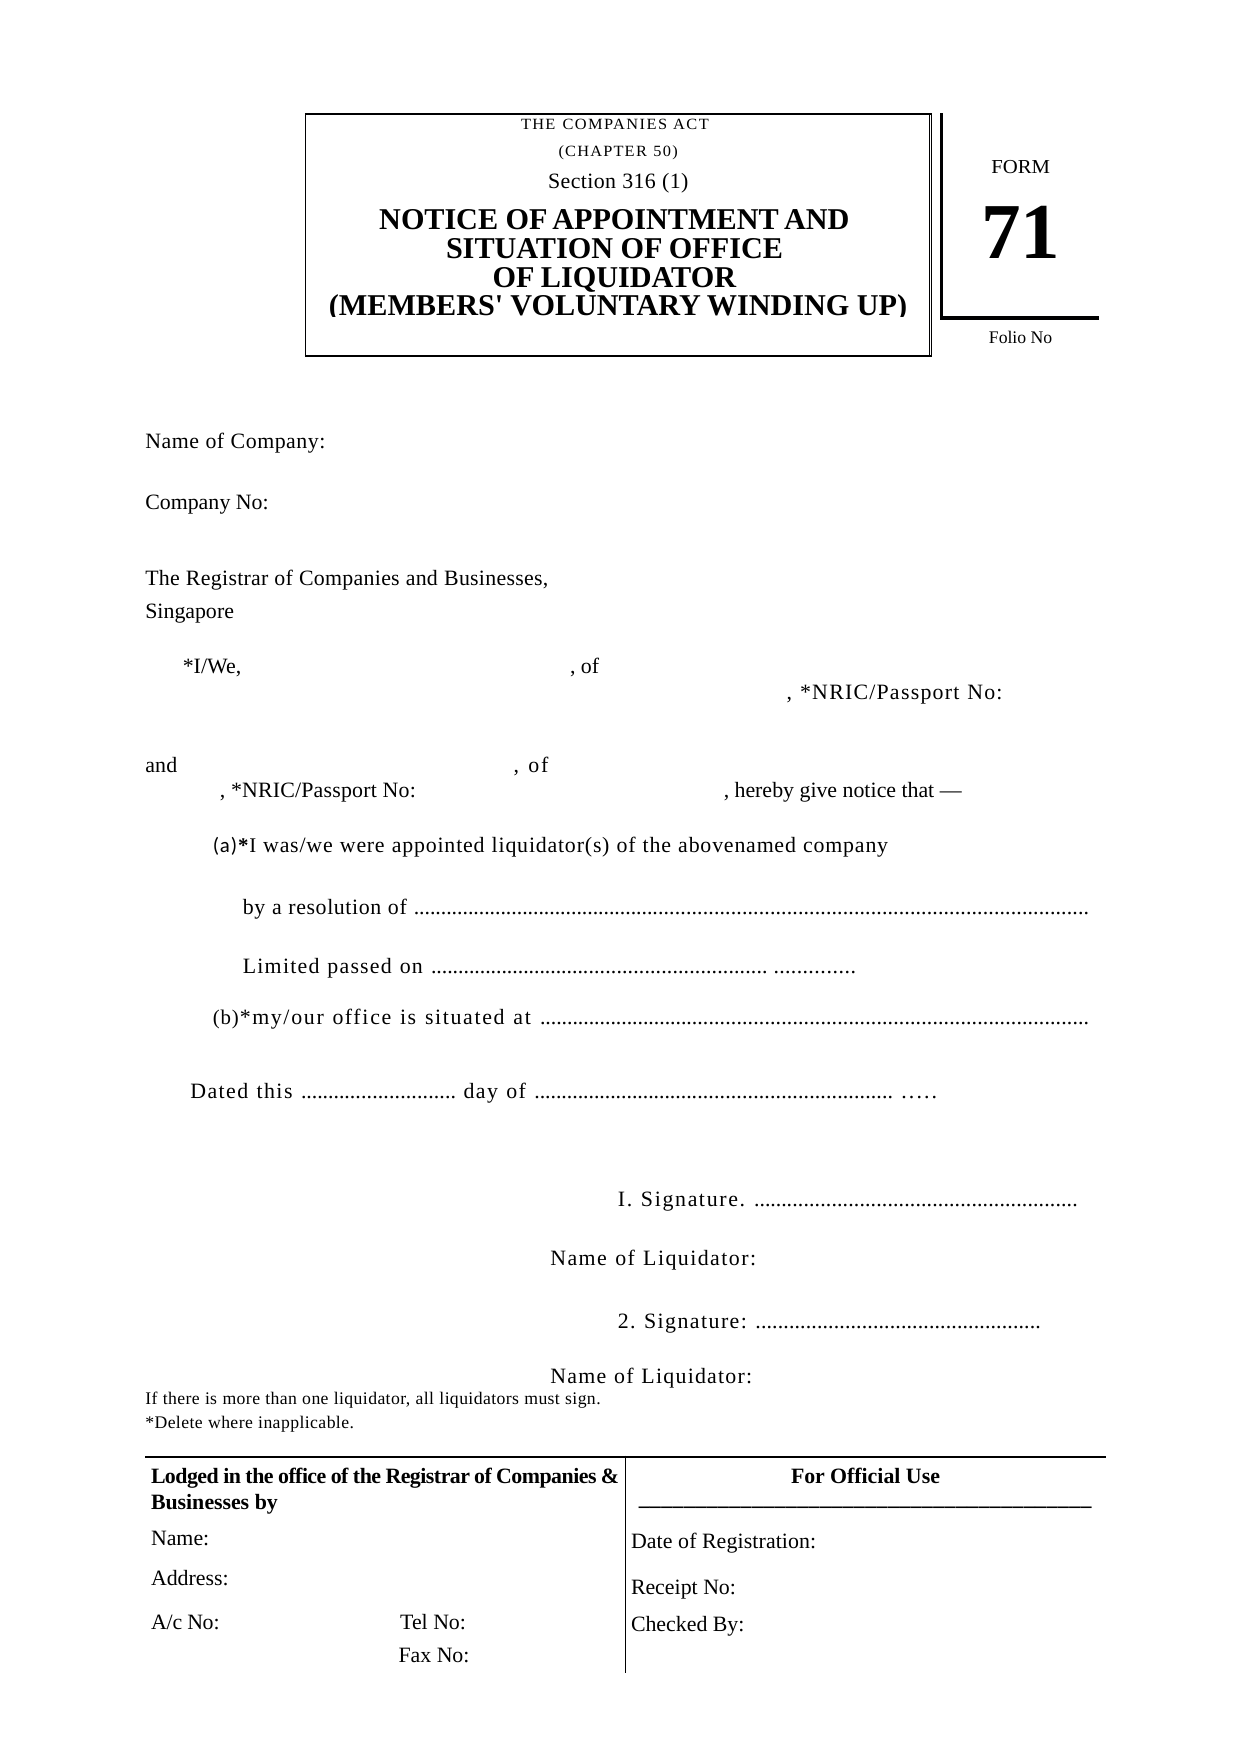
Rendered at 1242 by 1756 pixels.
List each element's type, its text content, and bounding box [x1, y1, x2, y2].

text Name of Liquidator: <get_director1(o.id)['name']> [550, 1245, 1106, 1270]
table_header For Official Use ________________________________________ Date of Registration: Receipt No: Checked By: [626, 1458, 1106, 1673]
text Dated this day of ..... [190, 1078, 1106, 1103]
text by a resolution of [243, 894, 1106, 919]
table_cell Folio No [942, 320, 1099, 355]
table_header [932, 113, 940, 316]
list *my/our office is situated at [213, 1004, 1106, 1029]
list *I was/we were appointed liquidator(s) of the abovenamed company [213, 832, 1106, 858]
text *I/We, <get_director1(o.id)['name']>, of <get_partner_full_address(get_director1(o.id)['id'])> , *NRIC/Passport No: <get_director1(o.id)['nric']> [183, 653, 1106, 729]
table_header Lodged in the office of the Registrar of Companies & Businesses by Name: Address: A/c No: Tel No: Fax No: [145, 1458, 625, 1673]
text Name of Company: <o.name> Company No: <o.uen> [145, 428, 1099, 514]
text The Registrar of Companies and Businesses, Singapore [145, 565, 581, 623]
table_header FORM 71 [943, 113, 1099, 316]
table_cell [306, 316, 929, 355]
text Limited passed on [243, 953, 1106, 978]
text If there is more than one liquidator, all liquidators must sign. *Delete where inapplicable. [145, 1388, 641, 1433]
text Name of Liquidator: <get_director2(o.id)['name']> [550, 1363, 1106, 1388]
text and <get_director2(o.id)['name']> , of <get_partner_full_address(get_director2(o.id)['id'])> , *NRIC/Passport No: <get_director2(o.id)['nric']>, hereby give notice that — [145, 752, 1106, 802]
table_header THE COMPANIES ACT (CHAPTER 50) Section 316 (1) NOTICE OF APPOINTMENT AND SITUATION OF OFFICE OF LIQUIDATOR (MEMBERS' VOLUNTARY WINDING UP) [306, 115, 929, 316]
text 2. Signature: [618, 1308, 1106, 1333]
text I. Signature. [618, 1186, 1106, 1211]
table_cell [932, 316, 942, 355]
